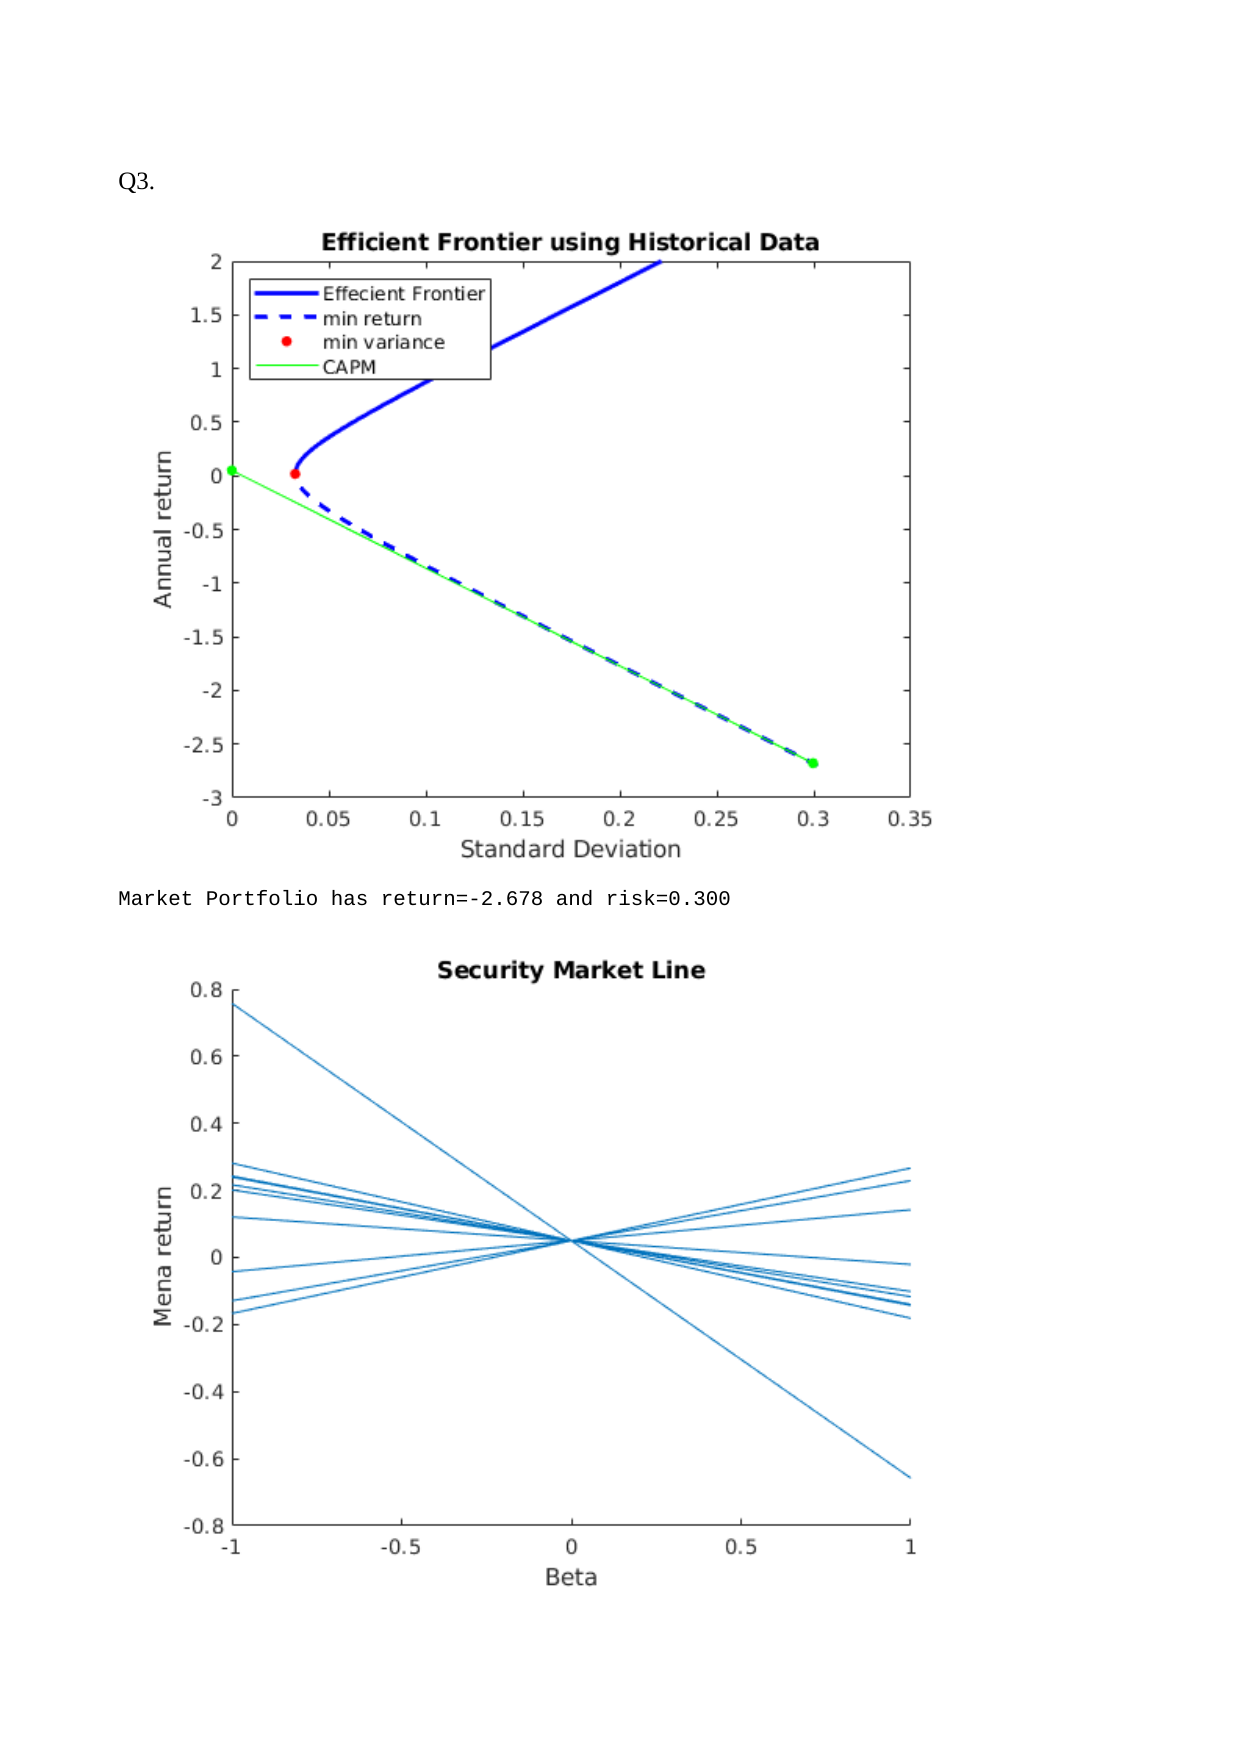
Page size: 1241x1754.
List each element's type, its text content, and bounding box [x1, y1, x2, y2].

text Market Portfolio has return=-2.678 and risk=0.300 [118, 888, 1122, 912]
picture [118, 941, 994, 1598]
text Q3. [118, 166, 1122, 194]
picture [118, 213, 994, 870]
